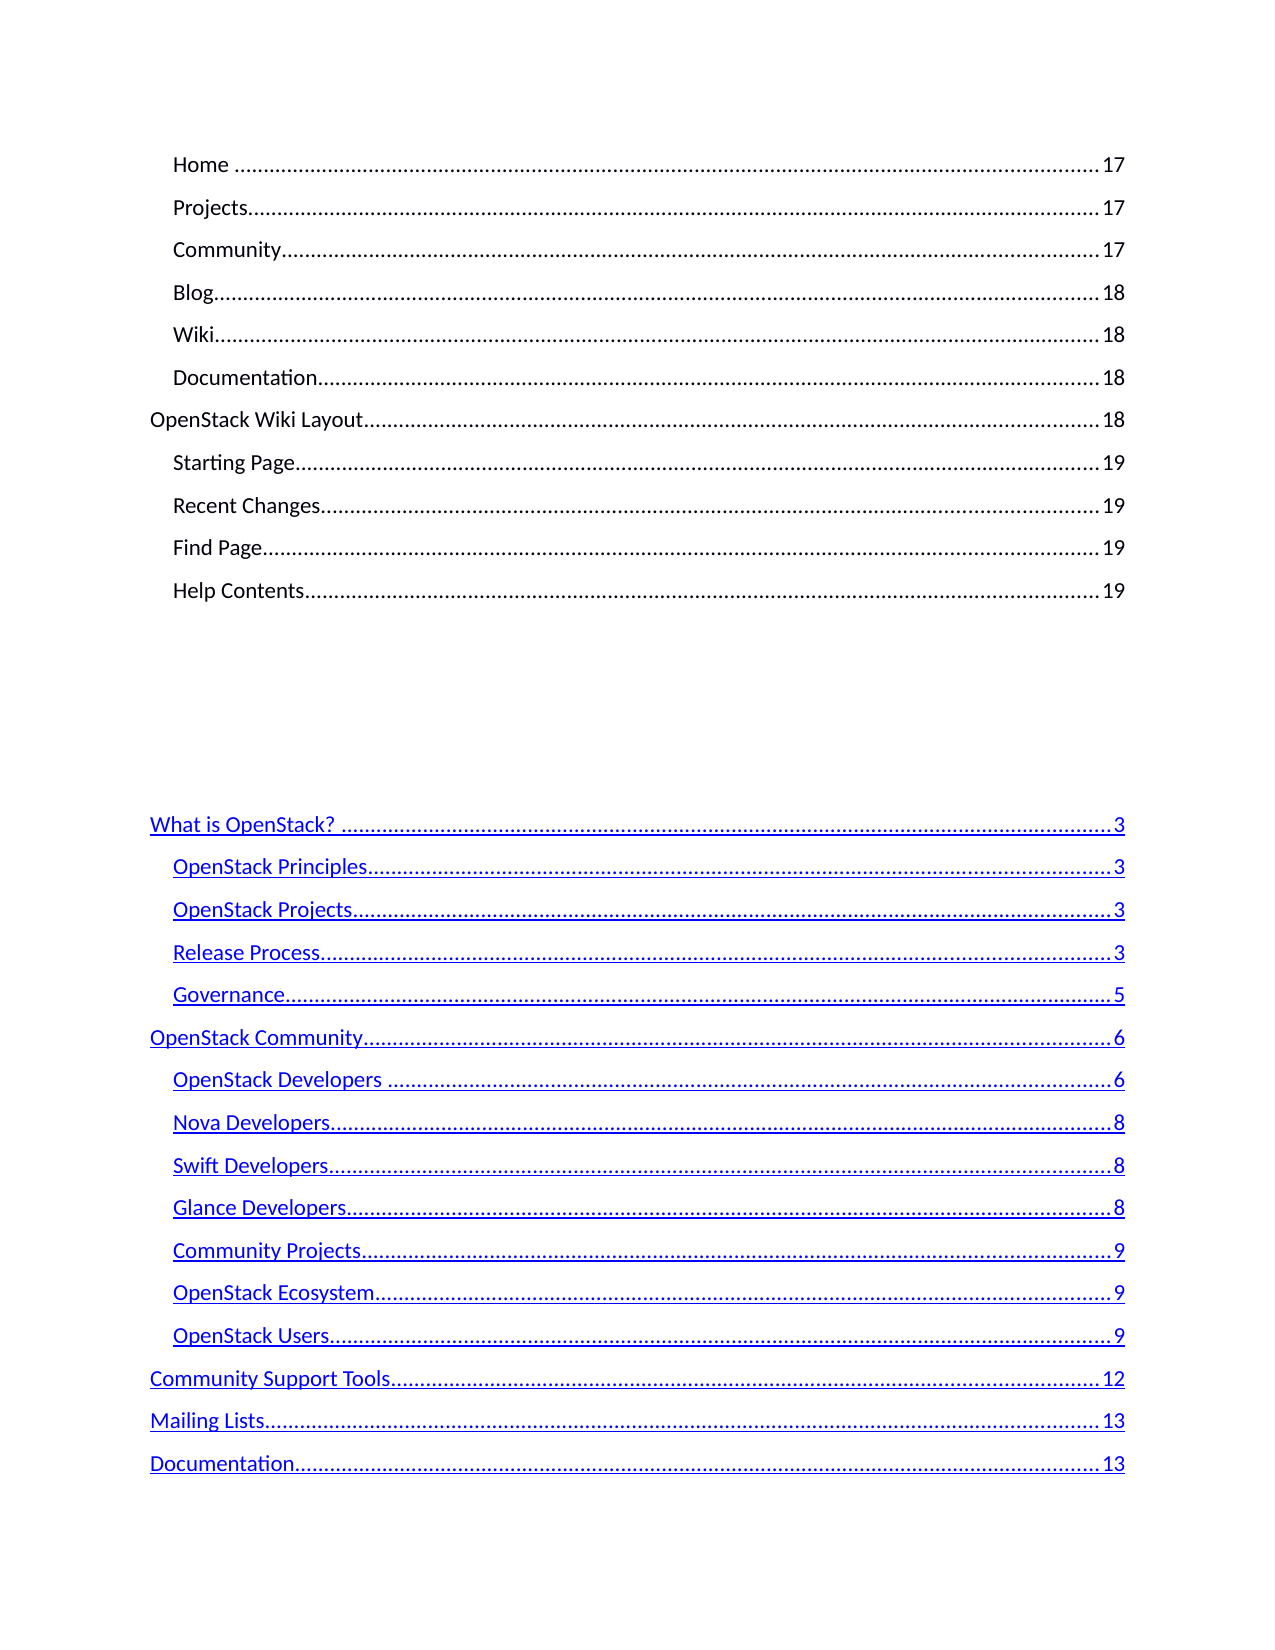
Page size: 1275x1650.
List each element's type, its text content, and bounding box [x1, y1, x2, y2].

text Community Support Tools 12 [150, 1364, 1125, 1388]
text Nova Developers 8 [173, 1108, 1125, 1132]
text Projects 17 [173, 193, 1125, 221]
text Recent Changes 19 [173, 491, 1125, 519]
text Blog 18 [173, 278, 1125, 306]
text OpenStack Principles 3 [173, 852, 1125, 877]
text Documentation 13 [150, 1449, 1125, 1473]
text OpenStack Projects 3 [173, 895, 1125, 919]
text Release Process 3 [173, 938, 1125, 962]
text Glance Developers 8 [173, 1193, 1125, 1217]
text Help Contents 19 [173, 576, 1125, 604]
text OpenStack Community 6 [150, 1023, 1125, 1047]
text Wiki 18 [173, 320, 1125, 348]
text OpenStack Wiki Layout 18 [150, 406, 1125, 434]
text Starting Page 19 [173, 448, 1125, 476]
text Home 17 [173, 150, 1125, 178]
text Documentation 18 [173, 363, 1125, 391]
text What is OpenStack? 3 [150, 810, 1125, 834]
text Community Projects 9 [173, 1236, 1125, 1260]
text Find Page 19 [173, 533, 1125, 561]
text OpenStack Ecosystem 9 [173, 1278, 1125, 1303]
text Community 17 [173, 235, 1125, 263]
text OpenStack Users 9 [173, 1321, 1125, 1345]
text Governance 5 [173, 980, 1125, 1004]
text Mailing Lists 13 [150, 1406, 1125, 1431]
text OpenStack Developers 6 [173, 1066, 1125, 1090]
text Swift Developers 8 [173, 1151, 1125, 1175]
